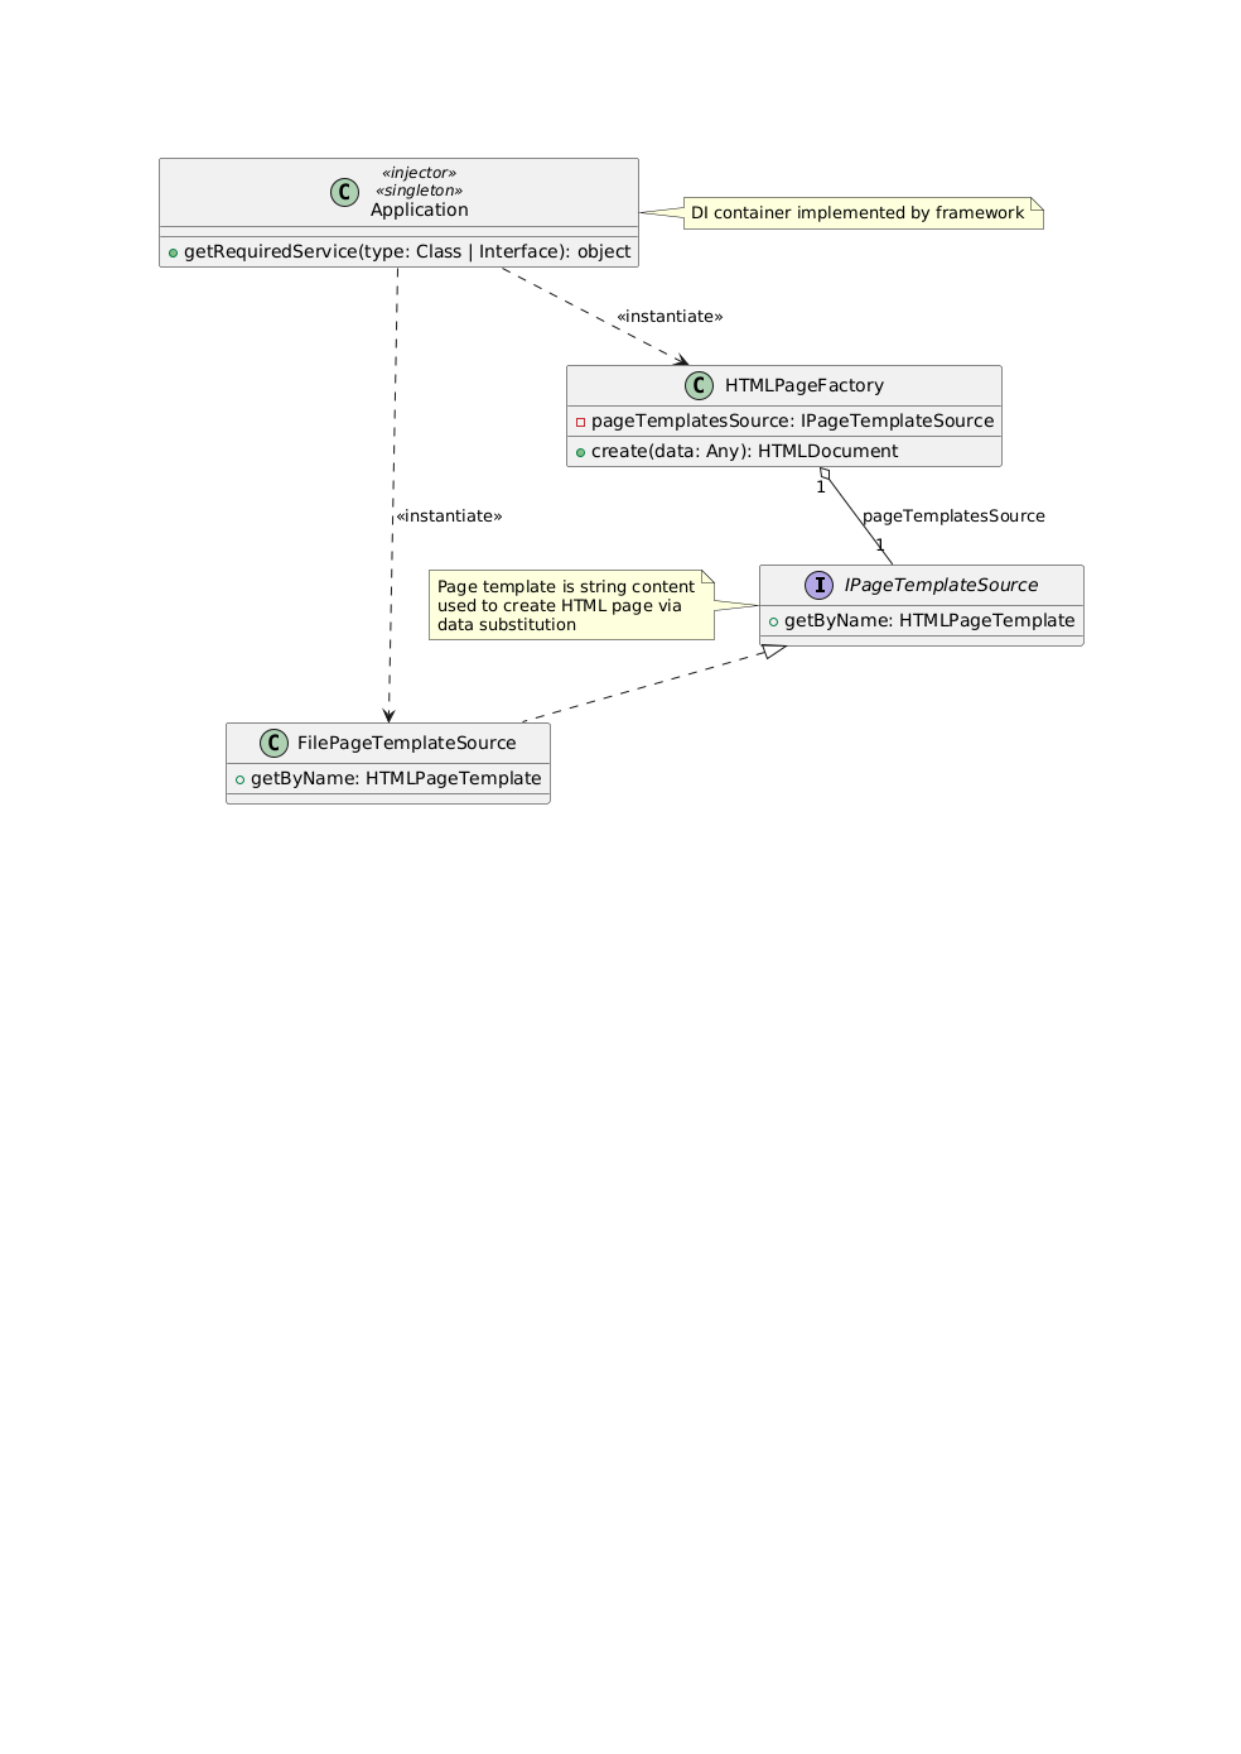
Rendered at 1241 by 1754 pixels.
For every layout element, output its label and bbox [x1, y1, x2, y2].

picture [150, 150, 1091, 811]
